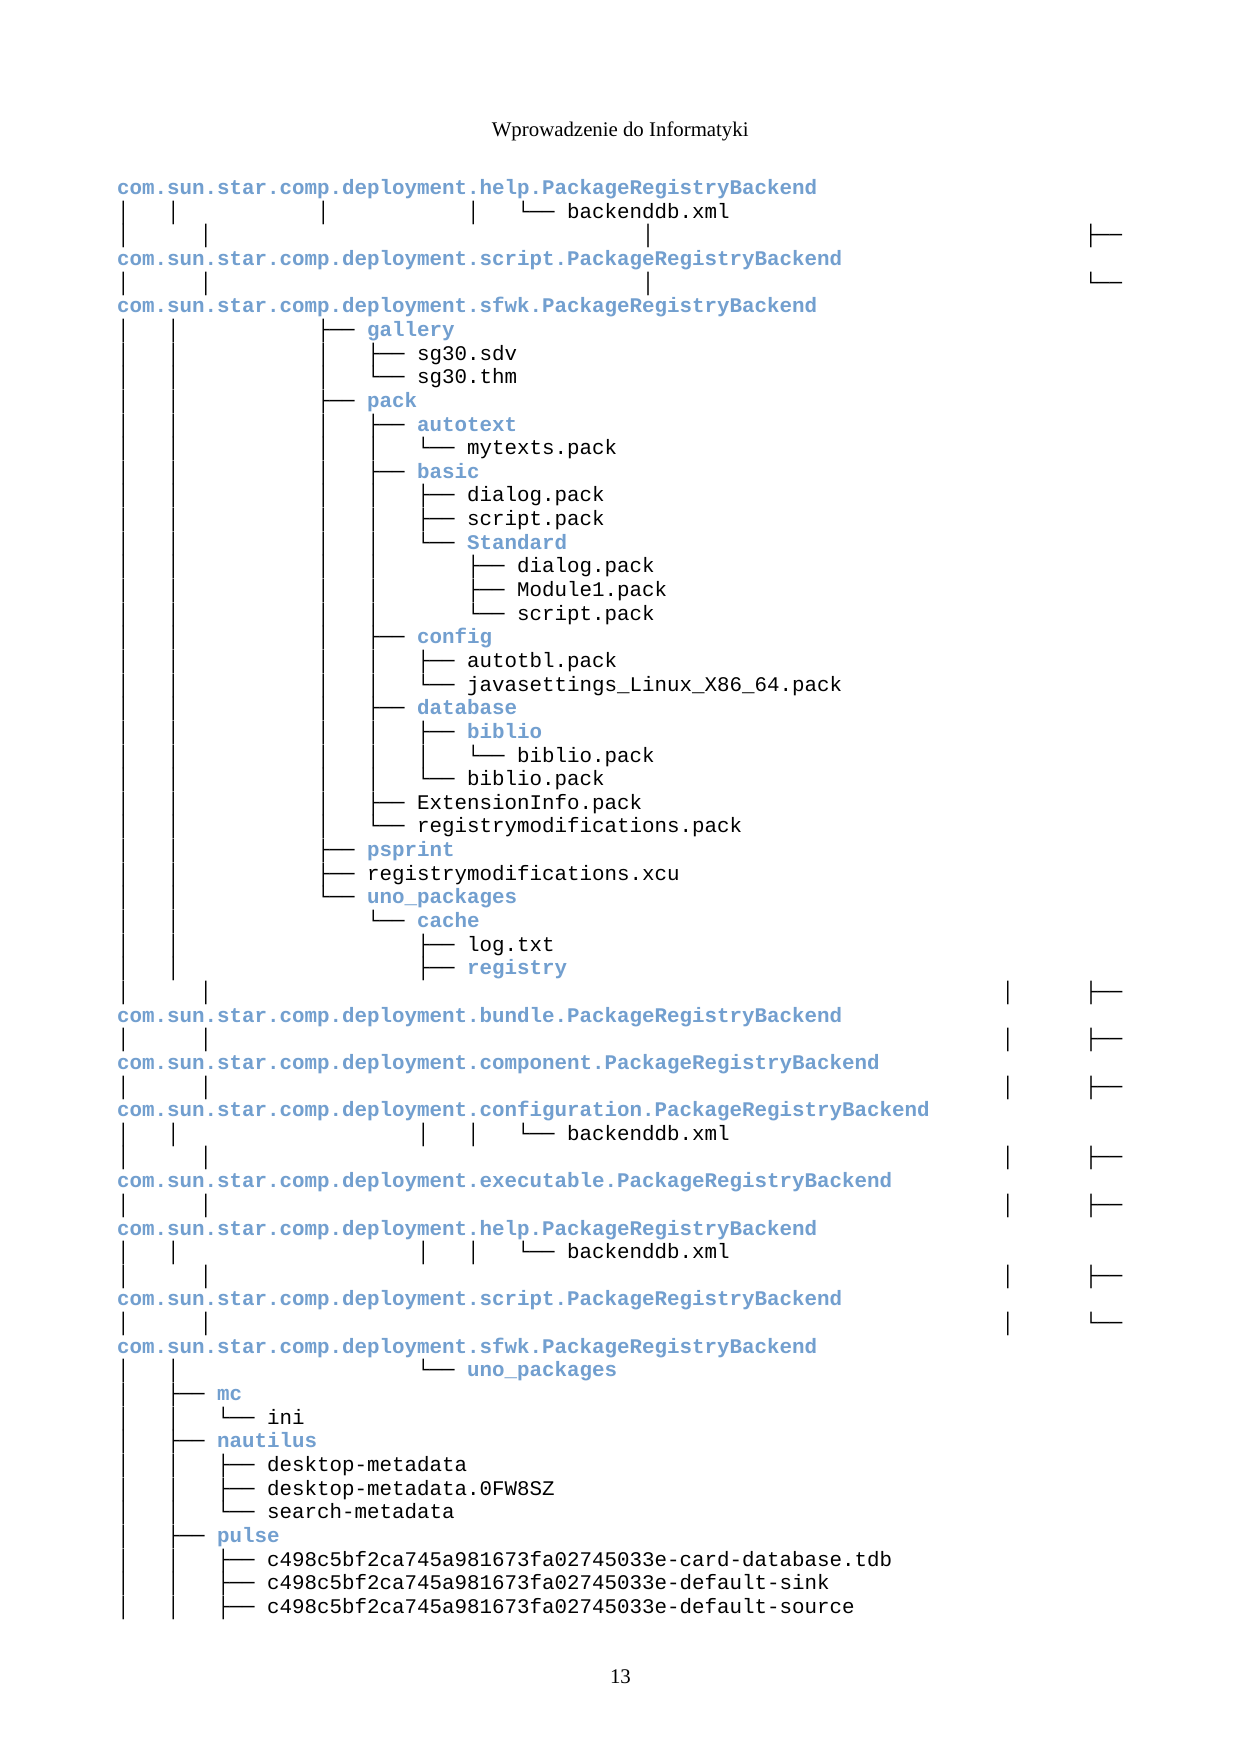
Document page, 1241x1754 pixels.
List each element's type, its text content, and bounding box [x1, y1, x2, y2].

table_cell Odpowiednie listingi. ﻿﻿ lewandowski@224626 0 wto gru 04 10:50:27 ~ $ tree -a . ├── .bash_history ├── .bash_logout ├── .bashrc ├── .bashrc.bak ├── .cache │ ├── event-sound-cache.tdb.c498c5bf2ca745a981673fa02745033e.x86_64-pc-linux-gnu │ ├── evolution │ │ ├── addressbook │ │ │ └── trash │ │ ├── calendar │ │ │ └── trash │ │ ├── mail │ │ │ └── trash │ │ ├── memos │ │ │ └── trash │ │ ├── sources │ │ │ └── trash │ │ └── tasks │ │ └── trash │ ├── fontconfig │ │ ├── 0bd3dc0958fa2205aaaa8ebb13e2872b-le64.cache-7 │ │ ├── 158c65c810c0d352a587f5be66058e87-le64.cache-7 │ │ ├── 3047814df9a2f067bd2d96a2b9c36e5a-le64.cache-7 │ │ ├── 4794a0821666d79190d59a36cb4f44b5-le64.cache-7 │ │ ├── 9d2451b1fd30e5bffe8383fd27c35478-le64.cache-7 │ │ ├── a41116dafaf8b233ac2c61cb73f2ea5f-le64.cache-7 │ │ └── CACHEDIR.TAG │ ├── gnome-software │ │ ├── cssresource │ │ │ ├── 5ba0e9b2cc79a8afd469b183a4006929bcc39b00-banner-icon_vWkDBG3.png │ │ │ ├── 77e25ae4433ebd18cceeebee1c05d9ff0e1ef427-banner_32i5K4c.png │ │ │ ├── 7ed6277a9d365314e110e32a746f14aaaee41506-banner_wDoKy9V.png │ │ │ ├── c7b43eafc57a7ea49ad618589251144c4aa04a75-banner-icon_vTuWXrt.png │ │ │ └── f086b7af91273453581758395baa3bd385e2ac41-banner-icon.png │ │ ├── fwupd │ │ │ └── remotes.d │ │ │ └── lvfs │ │ │ ├── metadata.xml.gz │ │ │ └── metadata.xml.gz.asc │ │ ├── icons │ │ │ ├── 03d7afe821e8ef090584c80e62ed44928595ce87-vidcutter.png │ │ │ ├── 05df2e59b062932cbc01d41d30ebb51f50483ae7-icon_w5YGlFC.png │ │ │ ├── 0904c77d45c89301293ba50309ad33ea4b8abfee-supertuxkart-256.png │ │ │ ├── 0969b943845a7ed7e6431176739582f96451fd5f-sublime-text.png │ │ │ ├── 0cda02fb6e328ff19c0b8548b92266b5bc344836-handbrake-jz.png │ │ │ ├── 0d46914ea561fcf57155689d602a0f64c608bf99-mpv.png │ │ │ ├── 12f14b292de6f43f18915f65d83024fcc9414a2c-icon_pZH83e3.png │ │ │ ├── 132ddc6dc4f8b457cc6b4967f834c833116d8232-quadrapassel.svg.png │ │ │ ├── 149852875ad65d76714d7d2aef79065eb202c32d-icon.svg_FEMl3Xb.png │ │ │ ├── 15b0c38ccb8183cec8603033ef52e561a716728d-lindacoin-wallet1.png │ │ │ ├── 1672f032442e08898debddd459bb1d9bc6940e76-256x256_6u0RIUd.png │ │ │ ├── 180e16b12c23fcc24fbc22ca808b3b54133eb07b-urban-terror_vKNyrRA.png │ │ │ ├── 18135ec695f8ec5d2466f5770d03fa64076c6832-256x256_I95tSNJ.png │ │ │ ├── 1956bbffb67582609c583036d5329d529f4ce830-simplenote.png │ │ │ ├── 1a465ddb0ef76e1bac52621e13accaaca0e0dc80-gimp.png │ │ │ ├── 1a57929f3e7375f369454acabb4276ee2e44f3da-LogAnalyzer256.png │ │ │ ├── 1b349316d6805e4f305e4e2d207dad6248bf5a93-LibreOffice-Initial-Artwork-Logo.png │ │ │ ├── 1f25f4f30e71e8f78092a16b04634151356bfe0b-organize-my-files-icon-256x256.png │ │ │ ├── 1fcacb39f7555ac8cf94df5bd7b279fdb174bc03-icon256_f9302jP.png │ │ │ ├── 1fcc170cf7245bb889b1482e6909387eee2b7dd4-app_256.png │ │ │ ├── 1fda18d20714a95e6f3f50b3d1e058b371b147fb-obs-studio.png │ │ │ ├── 207b1b9fe8748896b8e2125f4f626108b2ac6151-Skype.png │ │ │ ├── 2158678056483cc6f1c971c1e9acb5b793771880-logo_17_sm.png │ │ │ ├── 2291aa92d93f8c2d826f4ab85018e126bea5b38e-cr3.png │ │ │ ├── 229bca367be22b55d61004772732725d216a83ab-QOwnNotes.png │ │ │ ├── 23221e9f3f2966856de7f0800a59c7fc7c4526e7-icon256.png │ │ │ ├── 23a83fe8db7a4e5e8fa35569022c4abcc28d3367-icon.svg_Uva1OGE.png │ │ │ ├── 24d2f58b9069927a26b189cb3da4e8dc336c2da0-Noson_1.png │ │ │ ├── 278e8e778ad8e1fe0dae8490068c8717e824a297-9c52b09c736d0683d341c126da62d008.png │ │ │ ├── 295c26f77a4490271b3eafd731d4143089844f7e-bittickerlogo.png │ │ │ ├── 2bb8258b086b2b425c94613be69bff27c15fd1fb-snap_odio_logo.png │ │ │ ├── 2f2395b4d8a2b57671ee66e584ae1a0172426669-1.png │ │ │ ├── 350351602d665158fa996d0b0f06086e1b6e0715-plex-pms-icon.png │ │ │ ├── 39c38c8a33ac407604b8810a2abde32b12667bcd-logo.png │ │ │ ├── 3cb5a014019dc3c144500115a796258d60e0cd0a-SongBuilderColourIcon256.png │ │ │ ├── 3e8292eb4fbe7be80653936d923dffea0a098beb-Icon.ico.png │ │ │ ├── 3ed171f54802c784d5b5a49ef91ece96718658aa-vlc.png │ │ │ ├── 40769f96103307f1f6eb0d320bcb23e097528da9-subsonic_logo3.png │ │ │ ├── 412db2ed1cbe07a563978ef23c55f24f0ee65c3b-bitcoin256.png │ │ │ ├── 43f04170ee039e1b52420bfc3e5abdc79145c90b-icon_14.png │ │ │ ├── 45793708ff0073e861e40099fa665aec365a898f-icon_app256_1.png │ │ │ ├── 4a89c170f41f73aecd8dafd4176f828ece31dcf9-cncra.png │ │ │ ├── 4bc048c2d6ab0bb70d6b4961a4796c9c6cb87373-smartscreen_256x256.png │ │ │ ├── 4d4f675c017312c82841d0146f5d81578922aaa5-iRASPA-icon-512x512.png │ │ │ ├── 4d8c1fd87e2f5b4e6c6171cbfe2279fd744858b5-b8a85a31-MicroK8s_SnapStore_icon.png │ │ │ ├── 4e763d64d7d04a3b072fcb90e3798530916c6b8a-spotify-linux-256.png │ │ │ ├── 5109d810a50eccc2668301c40b58c45104d2b426-rubymine.ico.png │ │ │ ├── 52b12dbe5968cd5bcab32b76a281c702255ec179-heimer.png │ │ │ ├── 5300e60d47b303e7bd74b1d4d086ab59fda4429d-icon_i1tlvPA.png │ │ │ ├── 56a5db00f697593b8fef9e80ba6889cf2b435800-256px-Scummvm_icon.svg.png │ │ │ ├── 56a7fe4a0819f942c28843cf0183354b133bab86-Powershell_black.ico.png │ │ │ ├── 5be6b88dfcb10967f2a8b0f40efa60bb3134ce8c-Group_1_1.png │ │ │ ├── 5c022d3d84c2a3da90749effc2f5edd4acf357d2--NNP9RC0.png │ │ │ ├── 6152d2f7ea6415f0993eedb0c1d9673397a23466-boa.png │ │ │ ├── 61e7ecde9f33cf768bce16a5d7135865d793805a-opera_DrRnkh0.png │ │ │ ├── 6495eebc301f5c373d005a423eab05d966a71be2-notepad-plus-plus.png │ │ │ ├── 65447830a2597a74a3c007613e802b9183042eb0-hexchat.svg.png │ │ │ ├── 6631ad272f96cf93734953f85a9cb8d7ba948ac1-icon.svg_wMvJ4rV.png │ │ │ ├── 689d3aa1d3f6f0f5914289b309ecf4daf6ca3487-mscore.svg.png │ │ │ ├── 68e92fd32568c0d72561f7da21e8c20d6adbf0c3-discographer-icon-256.png │ │ │ ├── 6cc8007614a557fe7009ddb3d63327130069ac39-tome.png │ │ │ ├── 6d33536562fa2accc6ef9e94fb5c45121da578e2-torlogo.png │ │ │ ├── 6f8a84ebd508d551dd77820afb32c9d2dfb9a1a4-brave-256px.png │ │ │ ├── 7172c35f9999131b024d7239ed874cbf2229bf79-shotcut-logo-256x256_1.png │ │ │ ├── 747a05759313a8db1610a6a873df48bd4c74a843-eog.png │ │ │ ├── 754ad5e87c497016f04419460703a8e7dbfee73e-bitcoin256_pshFiKg.png │ │ │ ├── 77061189b4837ceff1a9ea6bd53eb469a0bcfca4-xnview256.png │ │ │ ├── 7ac77d66878d76986ac510bd4c0fb93b4d1d3332-micropolis.png │ │ │ ├── 7ce1db1fd294423284f45bda543ebd9fef07614b-256x256.png │ │ │ ├── 8216801894cf8fa46b8ea30cc5fe3e74f899a989-icon_Cwzljtp.png │ │ │ ├── 830e5e1c9d02cee5b9d99dbf249466810e517fad-icon_app256_6.png │ │ │ ├── 86ecaa051811a0890573a6fce0324b2989d8e1ed-icon_8EiVfvl.png │ │ │ ├── 870d9134fd44853e4711a3a224e289b7cbdc209b-reden_logo_transparent_256px.png │ │ │ ├── 87641bcc945147e68363c9e4730b6e8f82303f82-icon_9.png │ │ │ ├── 87b9161d12dcafb45a174744e27b481236d0e6ad-warzone2100.large.png │ │ │ ├── 891a1e7e827c2803ca262026dfe86a88c42ba2d6-vestin.png │ │ │ ├── 8af67c6b6f66b1ef71682800bfa123f6b9675a88-logo_-_256px.png │ │ │ ├── 8c409c1f5dcdf083035122a12b8991a919dac696-icon.svg_7Eenexu.png │ │ │ ├── 8d3c27b9815ab956fb39b1f2c168bffddd277320-icon_CE_256_2Qe5uEl.png │ │ │ ├── 8f70ba7e918a61477b7d1f6b54349373141495a4-hiri-logo-256.png │ │ │ ├── 916fedaded3104390b1dc32608a299072e6bd34e-Instagraph.png │ │ │ ├── 91884d85ad89b0e6873645c4132e2ab3a2e2100a-256x256.png │ │ │ ├── 934d15b554644f1b204ddad21c7ed8a8195fd741-sdlpop.png │ │ │ ├── 96b90347fc5d2047122de8f3034239b0d259ed66-org.remmina.Remmina.png │ │ │ ├── 980f324e76f4fe70e6980bde9844080a1b8d48ee-photoscape-256x256.png │ │ │ ├── 9878b4b2d44a871fb9795d20e6d0b36cb972ec4b-xd.png │ │ │ ├── 9979f7034eaf0bd578735aa342ada0e18693f471-smalltextpad.png │ │ │ ├── 9a2416be9513b0183e00ef958e0c8d38892b1109-mars-256_etORXwv.png │ │ │ ├── 9bd5805edd619f40eab375e7b7a0cee31aec827e-256x256.png │ │ │ ├── 9ccc148c89267997824268c0cfc8566058708ba5-cumulonimbus.png │ │ │ ├── 9ea65409a2badb433cfed68f01cce6c4bdc41d08-icon_5.png │ │ │ ├── 9f46eb99bb9da06b6ab9c8e19457d44bcce207f3-code-256px_yXmjUSe.png │ │ │ ├── 9ffe029cdb21b9d2d99c60e2e7369fde489b4461-logo-icon-002.png │ │ │ ├── a00543e4420857f2febaa20cf577c159f201e036-icon256.png │ │ │ ├── a1cac3c7e6b42016b6803217f6de13632ef004ec-mkvtoolnix_logo.png │ │ │ ├── a3444929feadbed406748c7b0f0d7dc38b9eb22f-icon.svg_1.png │ │ │ ├── a58035177eaa46bf9c6ea492c8a31fd8cd1436ef-256x256_bLkzrbB.png │ │ │ ├── addafd7db48946cd7a21e095d0e2325dbb6df65f-icon.svg.png │ │ │ ├── af7e8dcf72ce0e9af353fece1d336b1bd71c5866-ubuntu-login.png │ │ │ ├── b16c6cbec2c84e851a7490821964dcbf5a0daafe-icon_256x256_6tATclo.png │ │ │ ├── b68ec1a6d9bac7b89ca58e92629ba512c11033aa-icon_3.png │ │ │ ├── b76c939b5187194e1abf0979b9642bd4c08eca01-auryo.png │ │ │ ├── b8ca3e3d8292bea6fd39b05319f313d956e2c054-poddr_logo.png │ │ │ ├── ba2740d47e8cf02e2f3a4f1583c3f946e5c18df8-foobar2000.png │ │ │ ├── bb09826e06999e558434b7f8b0cc2f13ac0fc275-256-GTK_logo.png │ │ │ ├── bc17db32bccaa647457037318122e17e6fd37e9b-logo256.png │ │ │ ├── bd1e13331b78ac2bdc1ac3986ea486402d24be50-rsz_android_studio_icon.png │ │ │ ├── be07abd6cca13e725106af9a5514da02ce14292b-transitions256_eqtywYk.png │ │ │ ├── c0cac08604a88607cc63b6dbf459dcc422c5c729-codebreakers.png │ │ │ ├── c1c57dce47444eb8def4673787e3bb080b7b048d-teatime.svg.png │ │ │ ├── c231dd718a0e5e282ca5a38df074a0483fa39a3b-accessories-calculator.png │ │ │ ├── c23b17ab44a60e90ca1d3850ef6a7476799ae142-icon_24.png │ │ │ ├── c30b2ac15f5f0801e7a3943d2d09ca71bd1efa67-BlenderDesktopLogo.png │ │ │ ├── c8a3495bf18147e89e91572d9c88727d8dfc2fc5-icon256.png │ │ │ ├── c99f277e3dd19157483ddfc205b82d95021329b9-openra.png │ │ │ ├── caf535605564d53740f263fc37b2c710f97624ea-jgalaxian.png │ │ │ ├── cce3c494341bf36f5439cbdd344b24b196b58cd1-256.png │ │ │ ├── d069678d79426f4d5786a8b2c4c015960aa92dc2-icon_5rArdFv.png │ │ │ ├── d70c34d85dc5cb7b38c39f1f3a9b03fc4877068f-ffmpeg_LvkKa6R.png │ │ │ ├── d855f349bfad3ffa9881ca041d65b28eb2b1536d-slack.png │ │ │ ├── d921c79c2a5f6a5cd92846701bcb693ac2799031-livetuner.png │ │ │ ├── daf18640a635eb417f3b0395d4ee018843650531-256x256_S1sji6d.png │ │ │ ├── dc7169d1c6b74c7e730cfccc622f8fafa0861b9d-discord.png │ │ │ ├── dea56864b753381987084f5e028e8b73e9722716-xonotic_256x.png │ │ │ ├── defc628690059e0b1e4082017c13270505d25cf0-icon_XdsF8vs.png │ │ │ ├── df2ff3bd987cc5fe8a0aba62e49ef0dc5c7649ac-class.png │ │ │ ├── dfa047abfb120ba0c558028092d476ad94306a2d-Logo_256x256_V9U8HGs.png │ │ │ ├── e0b250bcdf4ae2411c2203f5973069b5f89e4382-256x256.png │ │ │ ├── e18daa987198ede1deaa97c7e845fc93f800c7b5-gifcurry-icon-256x256.png │ │ │ ├── e1bb2cdfdb36efdc82ccdec09dfca06961e063f1-icon_IzCN8xA.png │ │ │ ├── e30f1348a8a0e4c73bbf152f927275c3801a7cbf-icon_l8OdzU6.png │ │ │ ├── e55e08cc0c673511e8027cf01b6078046e434b1a-icon_dark.ico.png │ │ │ ├── e7be031972ba84813014b5fb9d634e7da6f47b70-logo.256x256.png │ │ │ ├── e8a697d257dab3df8c4d4db167fc9d5fafe2224d-Skype.png │ │ │ ├── ee935120375b538e93f7489ed7288d1ad6375b75-inkscape.png │ │ │ ├── f0be78cfcfacf981acfc7ba2cbababfabd2e74ed-music_icon-24.svg.png │ │ │ ├── f0fd7a34e8a0054aafb85f41457372103821e25b-gpmdp.png │ │ │ ├── f36a897ce58dcaf3c5b723c53f321f68a75a51b7-icon.ico.png │ │ │ ├── f53de11b2ed4541d9b5ebddbbd696756d588cfeb-oh-my-giraffe_256.png │ │ │ ├── f5dc97838f65c3e020c5a7b1894ffda7c354277d-zenkit-small.png │ │ │ ├── f64b67ad6e17f53cdbb8d82309b3cc34b6c59803-chromium-browser.png │ │ │ ├── f7806e33e5735b95040f9f6719b890ada4b066a3-domotz.png │ │ │ └── f9ae1fb5dec311e7d0c6771c2ee10ca3f6265ad0-clementine.png │ │ └── shell-extensions │ │ ├── gnome.json │ │ └── gnome.json.6N5WSZ │ ├── gstreamer-1.0 │ │ └── registry.x86_64.bin │ ├── ibus │ │ └── bus │ │ └── registry │ ├── ibus-table │ ├── libgweather │ ├── mc │ │ └── Tree │ ├── mozilla │ │ └── firefox │ │ └── rzimclff.default │ │ ├── cache2 │ │ │ ├── doomed │ │ │ │ └── 1074385640 │ │ │ └── entries │ │ │ ├── 047BBB477F47CB2839E1D13BB29A084CD99DF88E │ │ │ ├── 05582FF5C196A4485F189490FEC9ECEA0890DA32 │ │ │ ├── 0A6B7DA4ABCB5CB251BBCCA304F7CAA4B5DD2A8E │ │ │ ├── 0EDDF8C091E2FED62E44BEDDDC1723F5BF38FE4F │ │ │ ├── 0FEBD8BDBFAC8B82791945DC7E04F675419B2F42 │ │ │ ├── 156E12DD60F1A0FC7A59E111271607CE915286FC │ │ │ ├── 1679441B8AA7B4D31717C773CC4E86A25B37532B │ │ │ ├── 1CB1008356713318DB96E7DE28BCA954FF9857FA │ │ │ ├── 1E6067CDAD71758924FA39E963270D21BDDCB238 │ │ │ ├── 2264F1CF03C0DF995ABACB89BED22E1CB1E094AF │ │ │ ├── 22DAC3D37DF81B4B526863FB501556D2C6856143 │ │ │ ├── 25FCAA86CF448D2943B56A5788C3C21E5EA8DBC4 │ │ │ ├── 3DE6C10C5D4593CB941E39B8B4812A8094EFED37 │ │ │ ├── 51773494E144DDFFDB9A09844FF395DF5606B426 │ │ │ ├── 5967D4673EFC2098EA8D1FD232C9A4D1ECF6099B │ │ │ ├── 59E50D1CB9E0E86EB6EF8853092D84D15028B148 │ │ │ ├── 5C3B1B4A3AF3BDDFB5E032BA9BA685FAE38E7418 │ │ │ ├── 5E4954707B44E5A4B4ACF5F22B52219A1DCA477F │ │ │ ├── 605D0901902948AC5446E39C968878713A554AEF │ │ │ ├── 6509930F4539DB79DA356F2C5D01976D46756302 │ │ │ ├── 68B1EB9E09D4BD74CA7A9C1BB118BE821BD39E93 │ │ │ ├── 698AC159A6BCBA0D13FE6F10F1A38E498F826F33 │ │ │ ├── 7A4BF49BBB646E0B261E9250111B92EFC1496A6B │ │ │ ├── 7A8D3A9360CC37F0AD80962D4AEA72B6D0F0B2B3 │ │ │ ├── 7D909C26FECC24BC7415ED64B3E8879A6CD4C2A4 │ │ │ ├── 89DBE1DF558BB8439E2062ECC3272086F2E3FF1F │ │ │ ├── 96E3CDF8FA4A0DCBB81F0A922B22FED61FC7D2FB │ │ │ ├── A2A7AB2B3557C13B2E9DF69785D909486757A041 │ │ │ ├── A698B6CF98F43F9B0EE1C1DAF3F2CB9BFF09A47C │ │ │ ├── AAFFADD00D03ACB41756DEFF0D1E891A94EF4619 │ │ │ ├── AC5E012C1887C7B691A8EA00C4E754025E25C235 │ │ │ ├── B0DD178A11131E48E4990A279306A0B674B34383 │ │ │ ├── B7DB036074231ACC212F58CA5B8AF0545A418060 │ │ │ ├── B9BDAADBD508FF1E45172BF29CB8ACC8BCF9F81A │ │ │ ├── BD2F55B96136CECEE8B94C08221461078A6B2C0D │ │ │ ├── BD75785200C0E1E894D78880C72AC03D1B02A575 │ │ │ ├── C8A1A01286550B8E90AADECA27459B0FEC69440E │ │ │ ├── DAD0A8ABD2570D1336A1D4E0DEDF97BCB18EB6A8 │ │ │ ├── E21F074DBAD1CB7994F383C419228B689766FB1C │ │ │ ├── E325B486B777C14C29762600D998974140F8FD34 │ │ │ ├── E7EAFD1748127CEAA48DCDD05E7998E3CAA95B8C │ │ │ ├── F43FDC88E255BF651C4C4EC83848199E9FB35D32 │ │ │ ├── F8AC72083E334F70A553AE68455FBDF0E65C5221 │ │ │ └── FDF0D7419BF494B8BD7B889145701603DAA03832 │ │ ├── OfflineCache │ │ │ └── index.sqlite │ │ ├── safebrowsing │ │ │ ├── allow-flashallow-digest256.pset │ │ │ ├── allow-flashallow-digest256.sbstore │ │ │ ├── base-track-digest256.pset │ │ │ ├── base-track-digest256.sbstore │ │ │ ├── block-flash-digest256.pset │ │ │ ├── block-flash-digest256.sbstore │ │ │ ├── block-flashsubdoc-digest256.pset │ │ │ ├── block-flashsubdoc-digest256.sbstore │ │ │ ├── except-flashallow-digest256.pset │ │ │ ├── except-flashallow-digest256.sbstore │ │ │ ├── except-flash-digest256.pset │ │ │ ├── except-flash-digest256.sbstore │ │ │ ├── except-flashsubdoc-digest256.pset │ │ │ ├── except-flashsubdoc-digest256.sbstore │ │ │ ├── google4 │ │ │ ├── mozplugin-block-digest256.pset │ │ │ ├── mozplugin-block-digest256.sbstore │ │ │ ├── mozstd-trackwhite-digest256.pset │ │ │ ├── mozstd-trackwhite-digest256.sbstore │ │ │ ├── test-block-simple.pset │ │ │ ├── test-block-simple.sbstore │ │ │ ├── test-harmful-simple.pset │ │ │ ├── test-harmful-simple.sbstore │ │ │ ├── test-malware-simple.pset │ │ │ ├── test-malware-simple.sbstore │ │ │ ├── test-phish-simple.pset │ │ │ ├── test-phish-simple.sbstore │ │ │ ├── test-track-simple.pset │ │ │ ├── test-track-simple.sbstore │ │ │ ├── test-trackwhite-simple.pset │ │ │ ├── test-trackwhite-simple.sbstore │ │ │ ├── test-unwanted-simple.pset │ │ │ └── test-unwanted-simple.sbstore │ │ ├── startupCache │ │ │ ├── scriptCache.bin │ │ │ ├── scriptCache-child.bin │ │ │ ├── startupCache.8.little │ │ │ ├── urlCache.bin │ │ │ └── webext.sc.lz4 │ │ └── thumbnails │ │ └── ad5a4453bea49203135688a7b8db842d.png │ ├── thumbnails │ │ └── large │ │ └── cc11f60fdeb0c3a0432829a653d641a7.png │ ├── ubuntu-report │ │ └── ubuntu.18.04 │ ├── update-manager-core │ │ └── meta-release-lts │ ├── wallpaper │ │ └── 0_5_1360_664_792beab7550410d531e55f95b449f135 │ ├── yelp │ │ └── WebKitCache │ │ └── Version 13 │ │ ├── Blobs │ │ └── salt │ └── zeitgeist-vacuum.stamp ├── .config │ ├── dconf │ │ └── user │ ├── enchant │ │ ├── pl_PL.dic │ │ └── pl_PL.exc │ ├── evolution │ │ └── sources │ │ ├── birthdays.source │ │ ├── system-calendar.source │ │ └── system-proxy.source │ ├── gedit │ │ └── accels │ ├── gnome-initial-setup-done │ ├── gnome-session │ │ └── saved-session │ ├── goa-1.0 │ ├── gtk-3.0 │ │ └── bookmarks │ ├── ibus │ │ └── bus │ │ └── c498c5bf2ca745a981673fa02745033e-unix-0 │ ├── libreoffice │ │ └── 4 │ │ └── user │ │ ├── autocorr │ │ ├── autotext │ │ │ └── mytexts.bau │ │ ├── backup │ │ ├── basic │ │ │ ├── dialog.xlc │ │ │ ├── script.xlc │ │ │ └── Standard │ │ │ ├── dialog.xlb │ │ │ ├── Module1.xba │ │ │ └── script.xlb │ │ ├── config │ │ │ ├── autotbl.fmt │ │ │ ├── javasettings_Linux_X86_64.xml │ │ │ └── soffice.cfg │ │ │ └── modules │ │ │ └── swriter │ │ │ ├── images │ │ │ │ └── Bitmaps │ │ │ ├── menubar │ │ │ ├── popupmenu │ │ │ ├── statusbar │ │ │ └── toolbar │ │ ├── database │ │ │ ├── biblio │ │ │ │ ├── biblio.dbf │ │ │ │ └── biblio.dbt │ │ │ └── biblio.odb │ │ ├── extensions │ │ │ ├── buildid │ │ │ ├── bundled │ │ │ │ ├── lastsynchronized │ │ │ │ └── registry │ │ │ │ ├── com.sun.star.comp.deployment.bundle.PackageRegistryBackend │ │ │ │ ├── com.sun.star.comp.deployment.component.PackageRegistryBackend │ │ │ │ ├── com.sun.star.comp.deployment.configuration.PackageRegistryBackend │ │ │ │ │ └── backenddb.xml │ │ │ │ ├── com.sun.star.comp.deployment.executable.PackageRegistryBackend │ │ │ │ ├── com.sun.star.comp.deployment.help.PackageRegistryBackend │ │ │ │ │ └── backenddb.xml │ │ │ │ ├── com.sun.star.comp.deployment.script.PackageRegistryBackend │ │ │ │ └── com.sun.star.comp.deployment.sfwk.PackageRegistryBackend │ │ │ ├── shared │ │ │ │ ├── lastsynchronized │ │ │ │ └── registry │ │ │ │ ├── com.sun.star.comp.deployment.bundle.PackageRegistryBackend │ │ │ │ ├── com.sun.star.comp.deployment.component.PackageRegistryBackend │ │ │ │ ├── com.sun.star.comp.deployment.configuration.PackageRegistryBackend │ │ │ │ │ └── backenddb.xml │ │ │ │ ├── com.sun.star.comp.deployment.executable.PackageRegistryBackend │ │ │ │ ├── com.sun.star.comp.deployment.help.PackageRegistryBackend │ │ │ │ │ └── backenddb.xml │ │ │ │ ├── com.sun.star.comp.deployment.script.PackageRegistryBackend │ │ │ │ └── com.sun.star.comp.deployment.sfwk.PackageRegistryBackend │ │ │ └── tmp │ │ │ ├── extensions │ │ │ └── registry │ │ │ ├── com.sun.star.comp.deployment.bundle.PackageRegistryBackend │ │ │ ├── com.sun.star.comp.deployment.component.PackageRegistryBackend │ │ │ ├── com.sun.star.comp.deployment.configuration.PackageRegistryBackend │ │ │ │ └── backenddb.xml │ │ │ ├── com.sun.star.comp.deployment.executable.PackageRegistryBackend │ │ │ ├── com.sun.star.comp.deployment.help.PackageRegistryBackend │ │ │ │ └── backenddb.xml │ │ │ ├── com.sun.star.comp.deployment.script.PackageRegistryBackend │ │ │ └── com.sun.star.comp.deployment.sfwk.PackageRegistryBackend │ │ ├── gallery │ │ │ ├── sg30.sdv │ │ │ └── sg30.thm │ │ ├── pack │ │ │ ├── autotext │ │ │ │ └── mytexts.pack │ │ │ ├── basic │ │ │ │ ├── dialog.pack │ │ │ │ ├── script.pack │ │ │ │ └── Standard │ │ │ │ ├── dialog.pack │ │ │ │ ├── Module1.pack │ │ │ │ └── script.pack │ │ │ ├── config │ │ │ │ ├── autotbl.pack │ │ │ │ └── javasettings_Linux_X86_64.pack │ │ │ ├── database │ │ │ │ ├── biblio │ │ │ │ │ └── biblio.pack │ │ │ │ └── biblio.pack │ │ │ ├── ExtensionInfo.pack │ │ │ └── registrymodifications.pack │ │ ├── psprint │ │ ├── registrymodifications.xcu │ │ └── uno_packages │ │ └── cache │ │ ├── log.txt │ │ ├── registry │ │ │ ├── com.sun.star.comp.deployment.bundle.PackageRegistryBackend │ │ │ ├── com.sun.star.comp.deployment.component.PackageRegistryBackend │ │ │ ├── com.sun.star.comp.deployment.configuration.PackageRegistryBackend │ │ │ │ └── backenddb.xml │ │ │ ├── com.sun.star.comp.deployment.executable.PackageRegistryBackend │ │ │ ├── com.sun.star.comp.deployment.help.PackageRegistryBackend │ │ │ │ └── backenddb.xml │ │ │ ├── com.sun.star.comp.deployment.script.PackageRegistryBackend │ │ │ └── com.sun.star.comp.deployment.sfwk.PackageRegistryBackend │ │ └── uno_packages │ ├── mc │ │ └── ini │ ├── nautilus │ │ ├── desktop-metadata │ │ ├── desktop-metadata.0FW8SZ │ │ └── search-metadata │ ├── pulse │ │ ├── c498c5bf2ca745a981673fa02745033e-card-database.tdb │ │ ├── c498c5bf2ca745a981673fa02745033e-default-sink │ │ ├── c498c5bf2ca745a981673fa02745033e-default-source │ │ ├── c498c5bf2ca745a981673fa02745033e-device-volumes.tdb │ │ ├── c498c5bf2ca745a981673fa02745033e-stream-volumes.tdb │ │ └── cookie │ ├── totem │ │ └── state.ini │ ├── update-notifier │ ├── user-dirs.dirs │ ├── user-dirs.locale │ └── yelp ├── Dokumenty ├── examples.desktop ├── .gnupg │ ├── private-keys-v1.d │ ├── pubring.kbx │ └── trustdb.gpg ├── .ICEauthority ├── .lesshst ├── .local │ └── share │ ├── app-info │ │ └── xmls │ │ └── extensions-web.xml │ ├── applications │ ├── evolution │ │ ├── addressbook │ │ │ ├── system │ │ │ │ ├── contacts.db │ │ │ │ └── photos │ │ │ └── trash │ │ ├── calendar │ │ │ ├── system │ │ │ │ └── calendar.ics │ │ │ └── trash │ │ ├── mail │ │ │ └── trash │ │ ├── memos │ │ │ └── trash │ │ └── tasks │ │ └── trash │ ├── gnome-settings-daemon │ │ └── input-sources-converted │ ├── gnome-shell │ │ └── application_state │ ├── gnome-software │ │ └── ubuntu-reviews.db │ ├── grilo-plugins │ │ ├── grl-bookmarks.db │ │ ├── grl-metadata-store.db │ │ └── grl-thetvdb.db │ ├── gvfs-metadata │ │ ├── admin: │ │ ├── admin:-4ac1a3a3.log │ │ ├── home │ │ ├── home-1cad4aeb.log │ │ ├── root │ │ ├── root-0271814c.log.ZXN9RZ │ │ ├── root.7NNBSZ │ │ └── root-9970998d.log │ ├── ibus-table │ ├── icc │ │ └── edid-6435075edfb8bdd1b166addde611506b.icc │ ├── keyrings │ │ ├── login.keyring │ │ └── user.keystore │ ├── mc │ │ └── history │ ├── nano │ ├── nautilus │ │ └── scripts │ ├── recently-used.xbel │ ├── session_migration-ubuntu │ ├── sounds │ ├── totem │ ├── Trash │ │ ├── files │ │ │ ├── free.doc │ │ │ ├── free.odt │ │ │ ├── lscpu.doc │ │ │ ├── lscpu.odt │ │ │ ├── Nowy folder │ │ │ │ └── Matrix │ │ │ │ └── Pustka │ │ │ ├── root.2.doc │ │ │ ├── root.2.odt │ │ │ ├── root.doc │ │ │ ├── root.odt │ │ │ ├── sprawozdanie.odt │ │ │ ├── typescript.doc │ │ │ ├── wierszyk │ │ │ └── wierszyk w nano │ │ └── info │ │ ├── free.doc.trashinfo │ │ ├── free.odt.trashinfo │ │ ├── lscpu.doc.trashinfo │ │ ├── lscpu.odt.trashinfo │ │ ├── Nowy folder.trashinfo │ │ ├── root.2.doc.trashinfo │ │ ├── root.2.odt.trashinfo │ │ ├── root.doc.trashinfo │ │ ├── root.odt.trashinfo │ │ ├── sprawozdanie.odt.trashinfo │ │ ├── typescript.doc.trashinfo │ │ ├── wierszyk w nano.trashinfo │ │ └── wierszyk.trashinfo │ ├── webkitgtk │ │ └── localstorage │ ├── xorg │ │ ├── Xorg.0.log │ │ └── Xorg.0.log.old │ └── zeitgeist │ ├── activity.sqlite │ ├── activity.sqlite-shm │ ├── activity.sqlite-wal │ └── fts.index │ ├── flintlock │ ├── iamglass │ ├── position.glass │ ├── postlist.glass │ └── termlist.glass ├── .mozilla │ ├── extensions │ ├── firefox │ │ ├── Crash Reports │ │ │ ├── events │ │ │ └── InstallTime20180704192850 │ │ ├── Pending Pings │ │ ├── profiles.ini │ │ └── rzimclff.default │ │ ├── addons.json │ │ ├── addonStartup.json.lz4 │ │ ├── AlternateServices.txt │ │ ├── blocklist.xml │ │ ├── bookmarkbackups │ │ ├── cert8.db │ │ ├── cert9.db │ │ ├── compatibility.ini │ │ ├── containers.json │ │ ├── content-prefs.sqlite │ │ ├── cookies.sqlite │ │ ├── crashes │ │ │ └── events │ │ ├── datareporting │ │ │ ├── archived │ │ │ │ └── 2018-11 │ │ │ │ ├── 1542128170471.ad5ad38b-353e-432d-b402-71c78544d78e.new-profile.jsonlz4 │ │ │ │ ├── 1542128170599.f9b66abb-fd84-4716-8438-df47cbedfe3a.main.jsonlz4 │ │ │ │ └── 1542128170624.01e7370e-857c-477c-8702-5efcda812149.first-shutdown.jsonlz4 │ │ │ ├── session-state.json │ │ │ └── state.json │ │ ├── extensions.json │ │ ├── favicons.sqlite │ │ ├── gmp │ │ ├── handlers.json │ │ ├── key3.db │ │ ├── key4.db │ │ ├── minidumps │ │ ├── .parentlock │ │ ├── permissions.sqlite │ │ ├── pkcs11.txt │ │ ├── places.sqlite │ │ ├── pluginreg.dat │ │ ├── prefs.js │ │ ├── saved-telemetry-pings │ │ │ ├── 01e7370e-857c-477c-8702-5efcda812149 │ │ │ ├── ad5ad38b-353e-432d-b402-71c78544d78e │ │ │ └── f9b66abb-fd84-4716-8438-df47cbedfe3a │ │ ├── search.json.mozlz4 │ │ ├── secmod.db │ │ ├── SecurityPreloadState.txt │ │ ├── sessionCheckpoints.json │ │ ├── sessionstore-backups │ │ ├── sessionstore.jsonlz4 │ │ ├── SiteSecurityServiceState.txt │ │ ├── storage │ │ │ ├── default │ │ │ │ └── about+newtab │ │ │ │ ├── idb │ │ │ │ │ ├── 3312185054sbndi_pspte.files │ │ │ │ │ │ ├── 1 │ │ │ │ │ │ └── journals │ │ │ │ │ └── 3312185054sbndi_pspte.sqlite │ │ │ │ ├── .metadata │ │ │ │ └── .metadata-v2 │ │ │ ├── permanent │ │ │ │ └── chrome │ │ │ │ ├── idb │ │ │ │ │ ├── 1451318868ntouromlalnodry--epcr.files │ │ │ │ │ ├── 1451318868ntouromlalnodry--epcr.sqlite │ │ │ │ │ ├── 1657114595AmcateirvtiSty.files │ │ │ │ │ ├── 1657114595AmcateirvtiSty.sqlite │ │ │ │ │ ├── 2918063365piupsah.files │ │ │ │ │ ├── 2918063365piupsah.sqlite │ │ │ │ │ ├── 3561288849sdhlie.files │ │ │ │ │ └── 3561288849sdhlie.sqlite │ │ │ │ ├── .metadata │ │ │ │ └── .metadata-v2 │ │ │ └── temporary │ │ ├── storage.sqlite │ │ ├── times.json │ │ ├── TRRBlacklist.txt │ │ ├── webappsstore.sqlite │ │ └── xulstore.json │ └── systemextensionsdev ├── Muzyka ├── Obrazy ├── Pobrane ├── .profile ├── Publiczny ├── Pulpit │ └── To jest na pulpicie. ├── .ssh ├── .sudo_as_admin_successful ├── Szablony ├── .vboxclient-clipboard.pid ├── .vboxclient-display.pid ├── .vboxclient-draganddrop.pid ├── .vboxclient-seamless.pid └── Wideo 223 directories, 439 files [117, 177, 1122, 1619]
